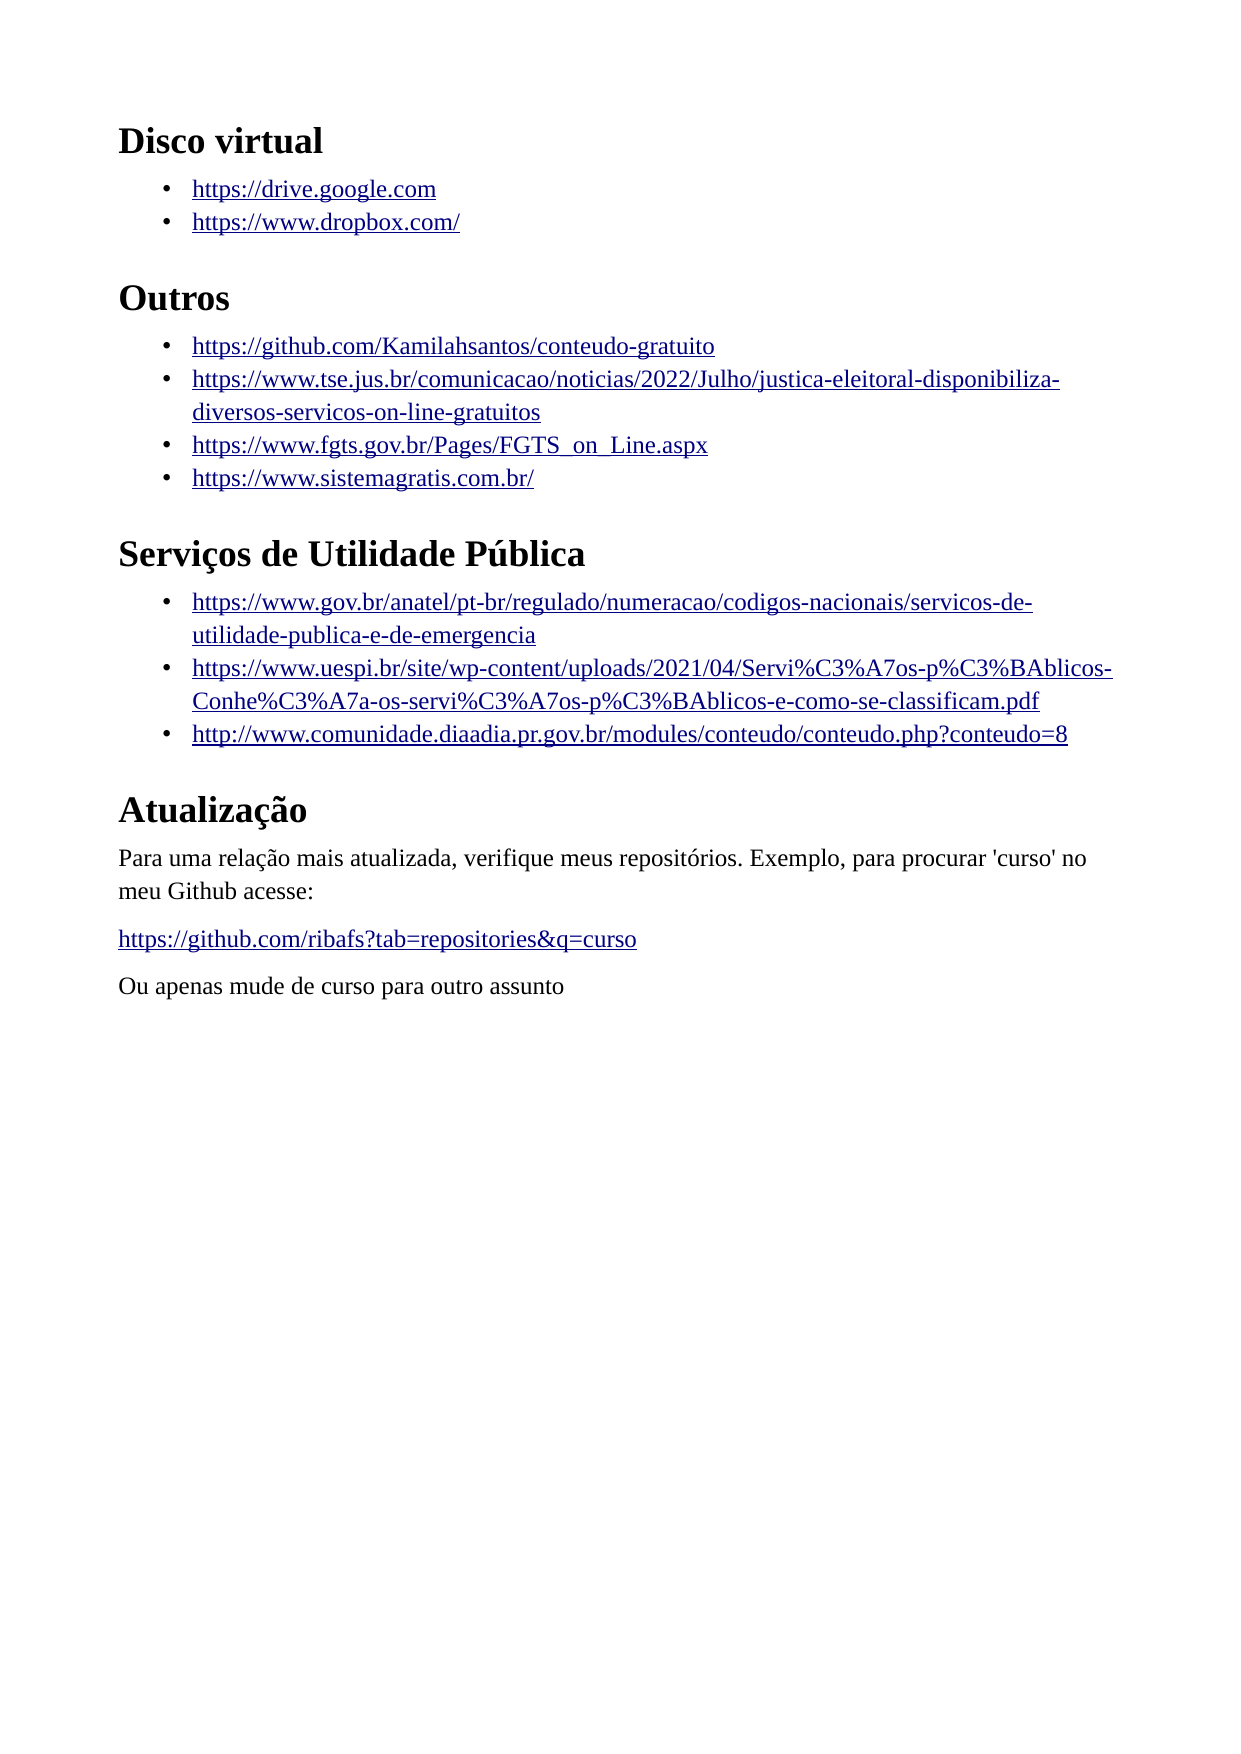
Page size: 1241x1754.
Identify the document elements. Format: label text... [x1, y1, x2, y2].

list https://www.tse.jus.br/comunicacao/noticias/2022/Julho/justica-eleitoral-disponibiliza-diversos-servicos-on-line-gratuitos [162, 364, 1122, 426]
text Para uma relação mais atualizada, verifique meus repositórios. Exemplo, para procurar 'curso' no meu Github acesse: [118, 843, 1122, 905]
list https://www.fgts.gov.br/Pages/FGTS_on_Line.aspx [162, 430, 1122, 459]
list https://www.uespi.br/site/wp-content/uploads/2021/04/Servi%C3%A7os-p%C3%BAblicos-Conhe%C3%A7a-os-servi%C3%A7os-p%C3%BAblicos-e-como-se-classificam.pdf [162, 653, 1122, 715]
list https://www.dropbox.com/ [162, 207, 1122, 236]
list https://www.gov.br/anatel/pt-br/regulado/numeracao/codigos-nacionais/servicos-de-utilidade-publica-e-de-emergencia [162, 587, 1122, 649]
subtitle Serviços de Utilidade Pública [118, 531, 1122, 574]
subtitle Outros [118, 275, 1122, 318]
text Ou apenas mude de curso para outro assunto [118, 971, 1122, 1000]
list https://drive.google.com [162, 174, 1122, 202]
subtitle Disco virtual [118, 118, 1122, 161]
text https://github.com/ribafs?tab=repositories&q=curso [118, 924, 1122, 952]
subtitle Atualização [118, 787, 1122, 831]
list http://www.comunidade.diaadia.pr.gov.br/modules/conteudo/conteudo.php?conteudo=8 [162, 719, 1122, 748]
list https://www.sistemagratis.com.br/ [162, 463, 1122, 492]
list https://github.com/Kamilahsantos/conteudo-gratuito [162, 331, 1122, 359]
